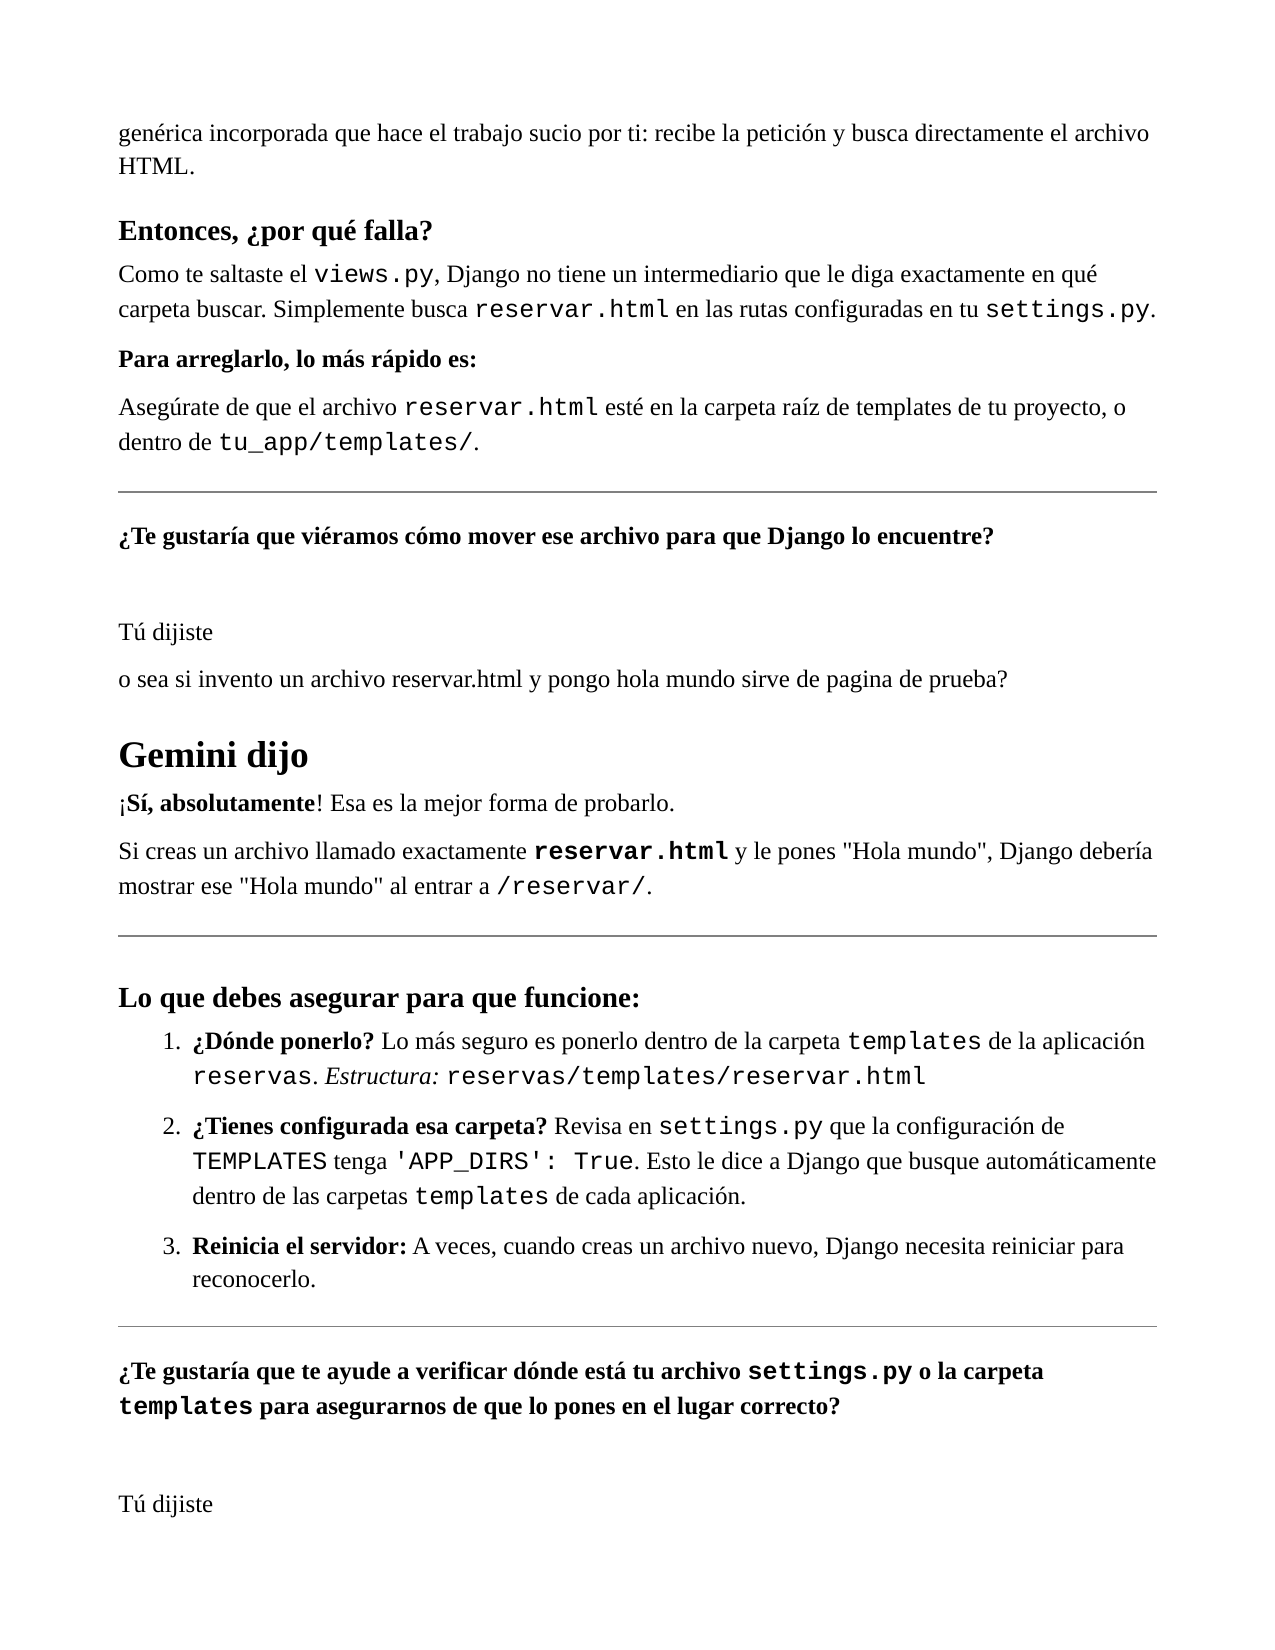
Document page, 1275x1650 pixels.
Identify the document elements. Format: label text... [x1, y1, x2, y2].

list Reinicia el servidor: A veces, cuando creas un archivo nuevo, Django necesita reiniciar para reconocerlo. [162, 1231, 1157, 1293]
text Tú dijiste [118, 1489, 1157, 1518]
subtitle Lo que debes asegurar para que funcione: [118, 980, 1157, 1013]
list ¿Tienes configurada esa carpeta? Revisa en settings.py que la configuración de TEMPLATES tenga 'APP_DIRS': True. Esto le dice a Django que busque automáticamente dentro de las carpetas templates de cada aplicación. [162, 1111, 1157, 1212]
text Para arreglarlo, lo más rápido es: [118, 344, 1157, 373]
text genérica incorporada que hace el trabajo sucio por ti: recibe la petición y busca directamente el archivo HTML. [118, 118, 1157, 180]
text Asegúrate de que el archivo reservar.html esté en la carpeta raíz de templates de tu proyecto, o dentro de tu_app/templates/. [118, 392, 1157, 458]
text o sea si invento un archivo reservar.html y pongo hola mundo sirve de pagina de prueba? [118, 664, 1157, 693]
list ¿Dónde ponerlo? Lo más seguro es ponerlo dentro de la carpeta templates de la aplicación reservas. Estructura: reservas/templates/reservar.html [162, 1026, 1157, 1092]
text Tú dijiste [118, 617, 1157, 645]
subtitle Entonces, ¿por qué falla? [118, 213, 1157, 247]
text Si creas un archivo llamado exactamente reservar.html y le pones "Hola mundo", Django debería mostrar ese "Hola mundo" al entrar a /reservar/. [118, 836, 1157, 902]
text ¿Te gustaría que te ayude a verificar dónde está tu archivo settings.py o la carpeta templates para asegurarnos de que lo pones en el lugar correcto? [118, 1356, 1157, 1422]
text ¿Te gustaría que viéramos cómo mover ese archivo para que Django lo encuentre? [118, 521, 1157, 550]
subtitle Gemini dijo [118, 733, 1157, 776]
text Como te saltaste el views.py, Django no tiene un intermediario que le diga exactamente en qué carpeta buscar. Simplemente busca reservar.html en las rutas configuradas en tu settings.py. [118, 259, 1157, 325]
text ¡Sí, absolutamente! Esa es la mejor forma de probarlo. [118, 788, 1157, 817]
